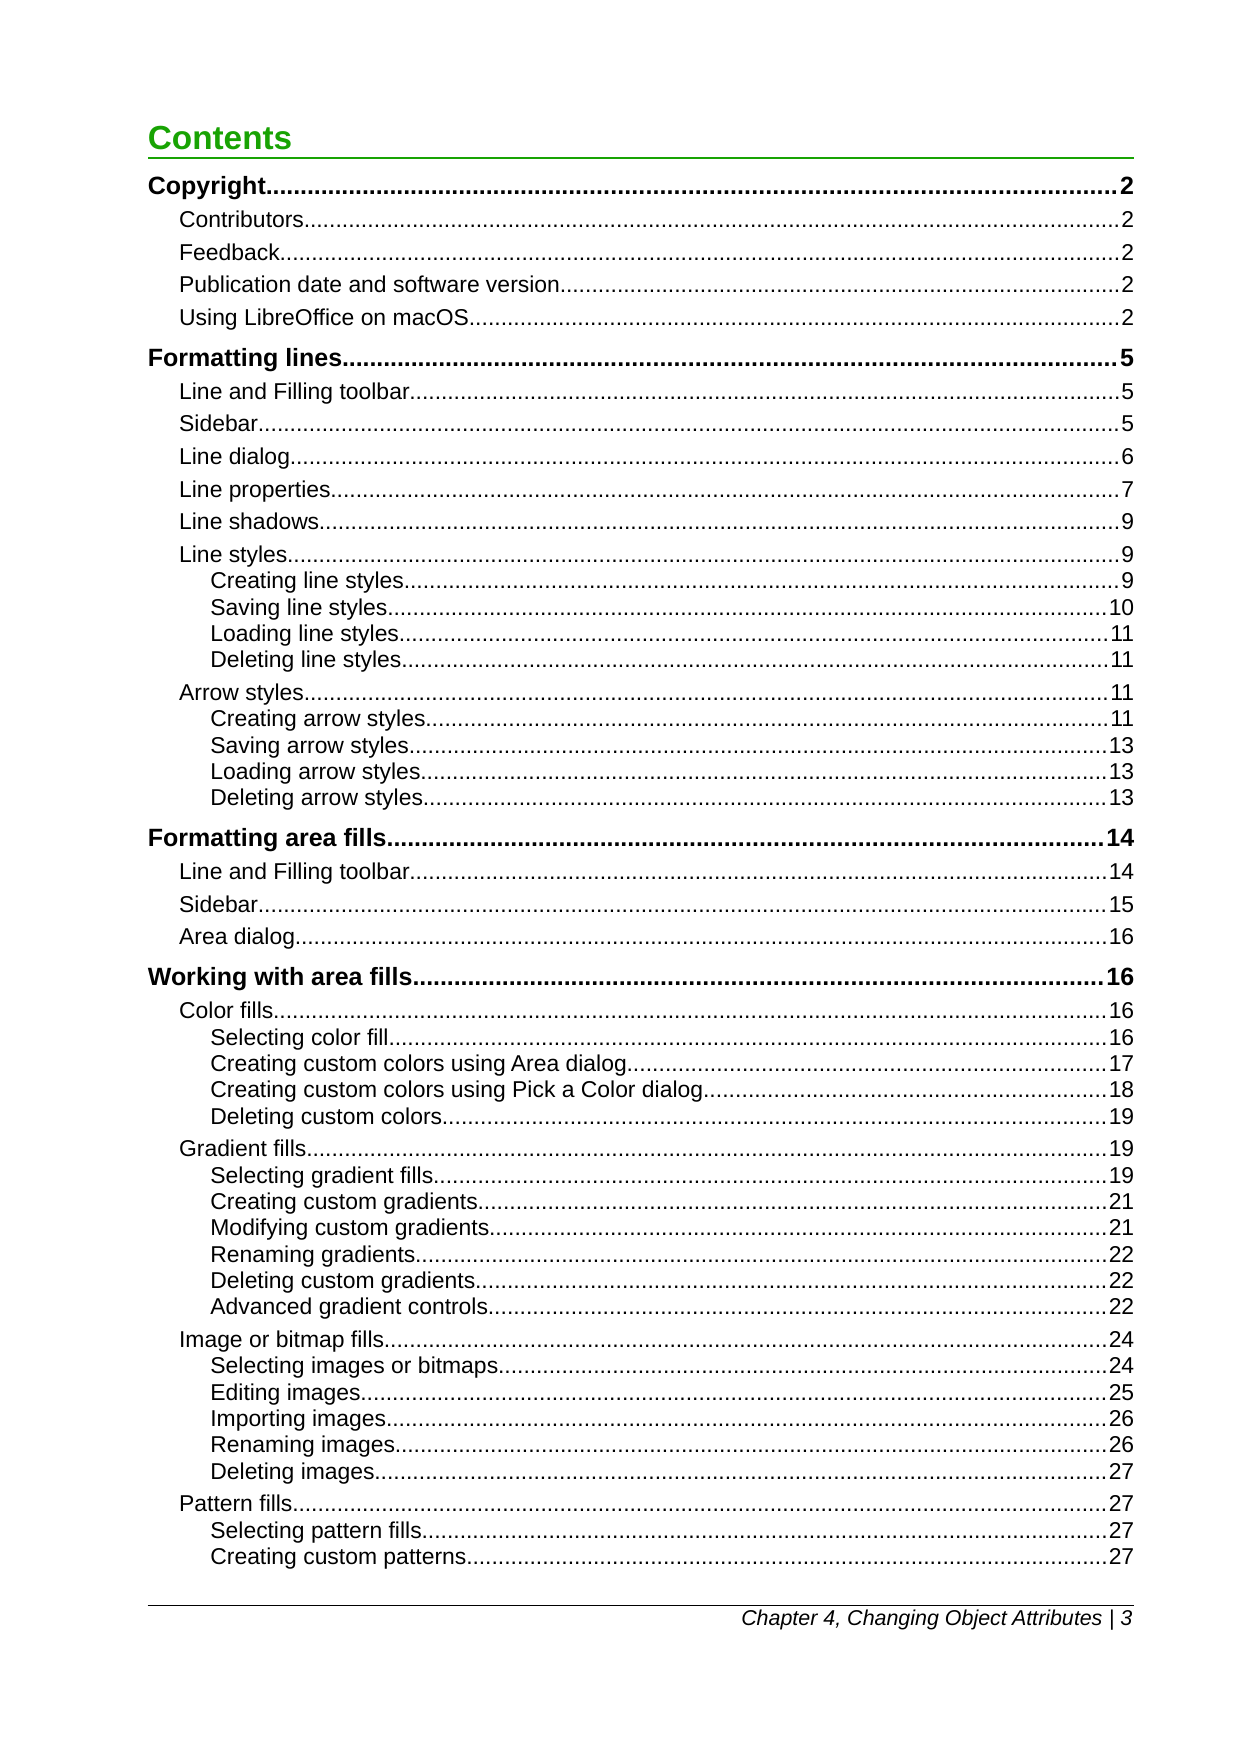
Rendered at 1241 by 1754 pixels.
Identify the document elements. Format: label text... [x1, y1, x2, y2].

text Line styles 9 [179, 541, 1134, 567]
text Deleting custom colors 19 [210, 1103, 1134, 1129]
subtitle Contents [148, 118, 1134, 157]
text Color fills 16 [179, 997, 1134, 1023]
text Formatting area fills 14 [148, 823, 1134, 852]
text Modifying custom gradients 21 [210, 1214, 1134, 1241]
text Deleting line styles 11 [210, 646, 1134, 673]
text Line and Filling toolbar 5 [179, 378, 1134, 404]
text Selecting images or bitmaps 24 [210, 1352, 1134, 1379]
text Line shadows 9 [179, 508, 1134, 534]
text Area dialog 16 [179, 923, 1134, 950]
text Gradient fills 19 [179, 1135, 1134, 1162]
text Contributors 2 [179, 206, 1134, 232]
text Line properties 7 [179, 476, 1134, 502]
text Renaming images 26 [210, 1431, 1134, 1458]
text Formatting lines 5 [148, 343, 1134, 372]
text Line and Filling toolbar 14 [179, 858, 1134, 884]
text Renaming gradients 22 [210, 1241, 1134, 1267]
text Deleting custom gradients 22 [210, 1267, 1134, 1293]
text Creating line styles 9 [210, 567, 1134, 593]
text Loading arrow styles 13 [210, 758, 1134, 784]
text Creating arrow styles 11 [210, 705, 1134, 732]
text Advanced gradient controls 22 [210, 1293, 1134, 1320]
text Arrow styles 11 [179, 679, 1134, 705]
text Feedback 2 [179, 239, 1134, 265]
text Creating custom gradients 21 [210, 1188, 1134, 1214]
text Loading line styles 11 [210, 620, 1134, 646]
text Deleting images 27 [210, 1458, 1134, 1484]
text Importing images 26 [210, 1405, 1134, 1431]
text Image or bitmap fills 24 [179, 1326, 1134, 1352]
text Publication date and software version 2 [179, 271, 1134, 298]
text Pattern fills 27 [179, 1490, 1134, 1517]
text Saving arrow styles 13 [210, 732, 1134, 758]
text Creating custom colors using Area dialog 17 [210, 1050, 1134, 1076]
text Using LibreOffice on macOS 2 [179, 304, 1134, 330]
text Editing images 25 [210, 1379, 1134, 1405]
text Saving line styles 10 [210, 593, 1134, 620]
text Sidebar 5 [179, 410, 1134, 437]
text Deleting arrow styles 13 [210, 784, 1134, 811]
text Selecting pattern fills 27 [210, 1517, 1134, 1543]
text Selecting gradient fills 19 [210, 1162, 1134, 1188]
text Selecting color fill 16 [210, 1023, 1134, 1050]
text Working with area fills 16 [148, 962, 1134, 991]
text Creating custom colors using Pick a Color dialog 18 [210, 1076, 1134, 1103]
text Creating custom patterns 27 [210, 1543, 1134, 1569]
text Copyright 2 [148, 171, 1134, 200]
text Line dialog 6 [179, 443, 1134, 469]
text Sidebar 15 [179, 891, 1134, 917]
